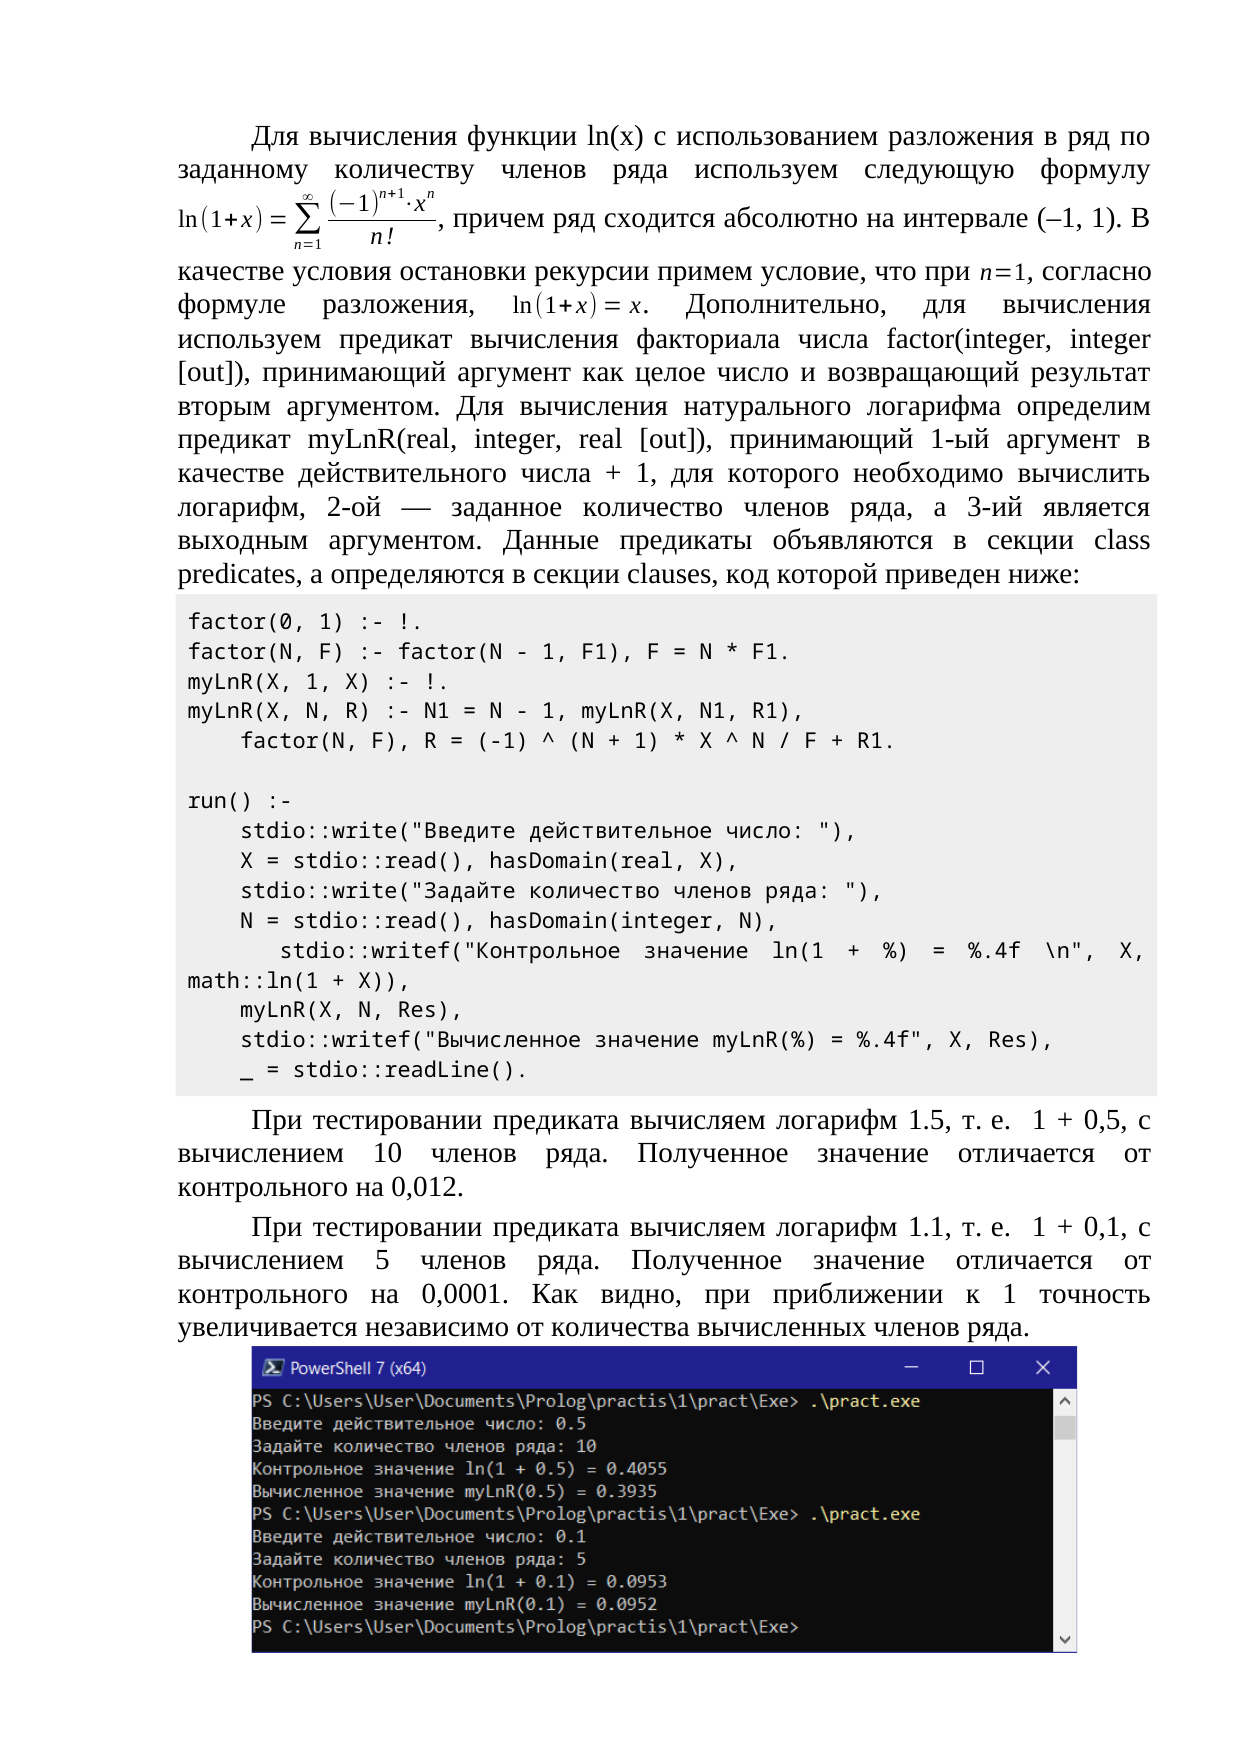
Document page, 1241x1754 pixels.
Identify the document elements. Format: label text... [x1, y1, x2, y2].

picture [251, 1346, 1078, 1653]
text Для вычисления функции ln(x) с использованием разложения в ряд по заданному количеству членов ряда используем следующую формулу , причем ряд сходится абсолютно на интервале (–1, 1). В качестве условия остановки рекурсии примем условие, что при , согласно формуле разложения, . Дополнительно, для вычисления используем предикат вычисления факториала числа factor(integer, integer [out]), принимающий аргумент как целое число и возвращающий результат вторым аргументом. Для вычисления натурального логарифма определим предикат myLnR(real, integer, real [out]), принимающий 1-ый аргумент в качестве действительного числа + 1, для которого необходимо вычислить логарифм, 2-ой — заданное количество членов ряда, а 3-ий является выходным аргументом. Данные предикаты объявляются в секции class predicates, а определяются в секции clauses, код которой приведен ниже: [177, 118, 1152, 589]
text При тестировании предиката вычисляем логарифм 1.5, т. е. 1 + 0,5, с вычислением 10 членов ряда. Полученное значение отличается от контрольного на 0,012. [177, 1097, 1152, 1203]
text При тестировании предиката вычисляем логарифм 1.1, т. е. 1 + 0,1, с вычислением 5 членов ряда. Полученное значение отличается от контрольного на 0,0001. Как видно, при приближении к 1 точность увеличивается независимо от количества вычисленных членов ряда. [177, 1209, 1152, 1343]
